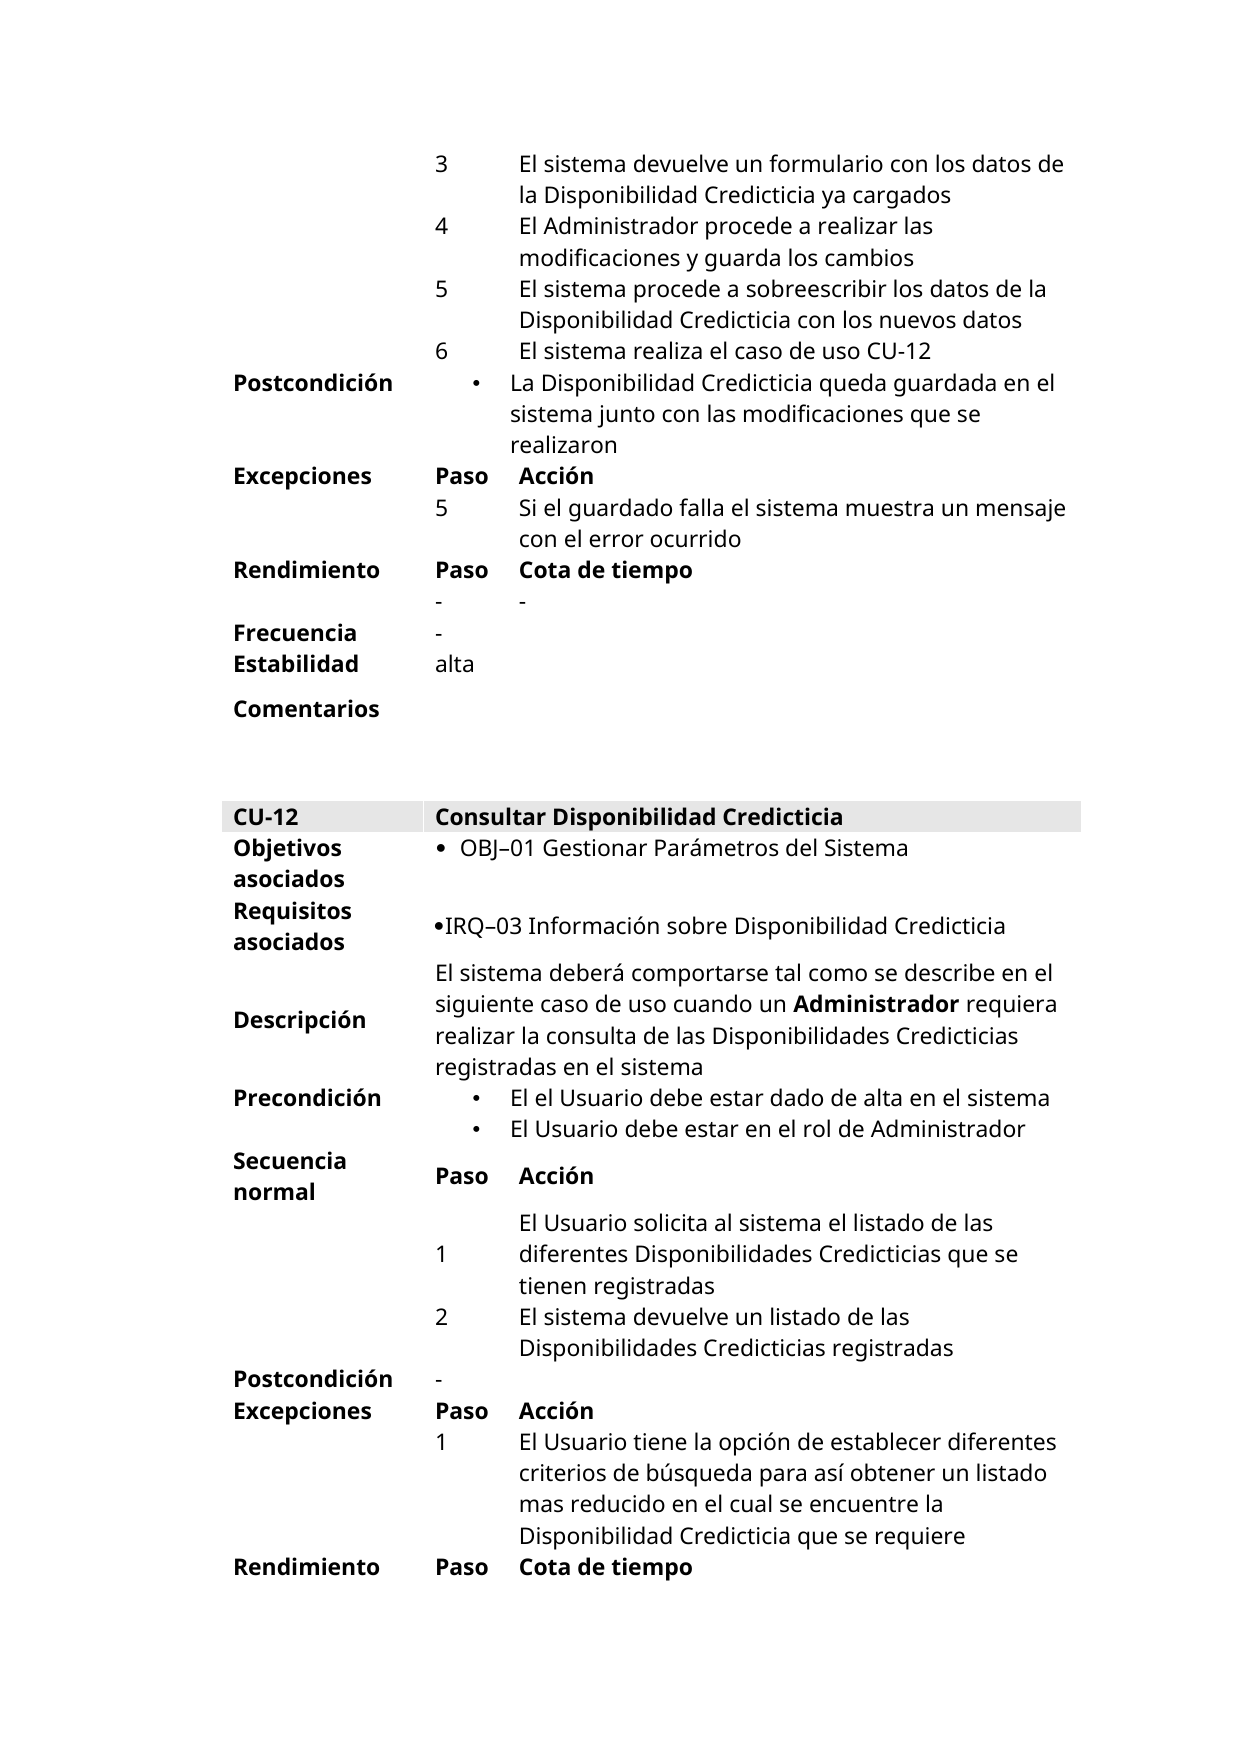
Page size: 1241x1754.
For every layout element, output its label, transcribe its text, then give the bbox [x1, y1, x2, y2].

table_cell - [508, 585, 1084, 616]
table_cell [222, 1207, 423, 1363]
table_cell OBJ–01 Gestionar Parámetros del Sistema [424, 832, 1081, 894]
table_cell Rendimiento [222, 554, 423, 585]
table_cell [424, 679, 1084, 738]
table_cell Estabilidad [222, 648, 423, 679]
table_cell Excepciones [222, 460, 423, 491]
table_cell Objetivos asociados [222, 832, 423, 894]
table_header CU-12 [222, 801, 423, 832]
table_cell Acción [508, 1395, 1081, 1426]
table_cell Postcondición [222, 1363, 423, 1394]
table_cell [222, 491, 423, 554]
table_cell 5 [424, 273, 507, 335]
table_cell Requisitos asociados [222, 895, 423, 957]
table_cell La Disponibilidad Credicticia queda guardada en el sistema junto con las modificaciones que se realizaron [424, 366, 1084, 460]
table_cell IRQ–03 Información sobre Disponibilidad Credicticia [424, 895, 1081, 957]
table_cell El sistema procede a sobreescribir los datos de la Disponibilidad Credicticia con los nuevos datos [508, 273, 1084, 335]
table_cell [222, 585, 423, 616]
table_cell Paso [424, 1395, 507, 1426]
table_cell Precondición [222, 1082, 423, 1144]
table_cell Paso [424, 1145, 507, 1207]
table_cell 1 [424, 1426, 507, 1551]
table_cell 5 [424, 491, 507, 554]
table_cell [222, 148, 423, 366]
table_cell Si el guardado falla el sistema muestra un mensaje con el error ocurrido [508, 491, 1084, 554]
table_cell Paso [424, 1551, 507, 1582]
table_cell Acción [508, 1145, 1081, 1207]
table_cell 3 [424, 148, 507, 210]
table_cell Rendimiento [222, 1551, 423, 1582]
table_cell [222, 1426, 423, 1551]
table_cell 1 [424, 1207, 507, 1301]
table_cell Paso [424, 554, 507, 585]
table_cell El Administrador procede a realizar las modificaciones y guarda los cambios [508, 210, 1084, 273]
table_cell Postcondición [222, 366, 423, 460]
table_cell El el Usuario debe estar dado de alta en el sistema El Usuario debe estar en el rol de Administrador [424, 1082, 1081, 1144]
table_cell - [424, 616, 1084, 648]
table_cell Acción [508, 460, 1084, 491]
table_cell El Usuario solicita al sistema el listado de las diferentes Disponibilidades Credicticias que se tienen registradas [508, 1207, 1081, 1301]
table_cell 6 [424, 335, 507, 366]
table_cell - [424, 585, 507, 616]
table_cell Paso [424, 460, 507, 491]
table_cell Excepciones [222, 1395, 423, 1426]
table_cell El sistema devuelve un listado de las Disponibilidades Credicticias registradas [508, 1301, 1081, 1363]
table_cell alta [424, 648, 1084, 679]
table_header Consultar Disponibilidad Credicticia [424, 801, 1081, 832]
table_cell Cota de tiempo [508, 1551, 1081, 1582]
table_cell El sistema realiza el caso de uso CU-12 [508, 335, 1084, 366]
table_cell El sistema deberá comportarse tal como se describe en el siguiente caso de uso cuando un Administrador requiera realizar la consulta de las Disponibilidades Credicticias registradas en el sistema [424, 957, 1081, 1082]
table_cell El sistema devuelve un formulario con los datos de la Disponibilidad Credicticia ya cargados [508, 148, 1084, 210]
table_cell 4 [424, 210, 507, 273]
table_cell Descripción [222, 957, 423, 1082]
table_cell 2 [424, 1301, 507, 1363]
table_cell Secuencia normal [222, 1145, 423, 1207]
table_cell El Usuario tiene la opción de establecer diferentes criterios de búsqueda para así obtener un listado mas reducido en el cual se encuentre la Disponibilidad Credicticia que se requiere [508, 1426, 1081, 1551]
table_cell Frecuencia [222, 616, 423, 648]
table_cell Comentarios [222, 679, 423, 738]
table_cell Cota de tiempo [508, 554, 1084, 585]
table_cell - [424, 1363, 1081, 1394]
